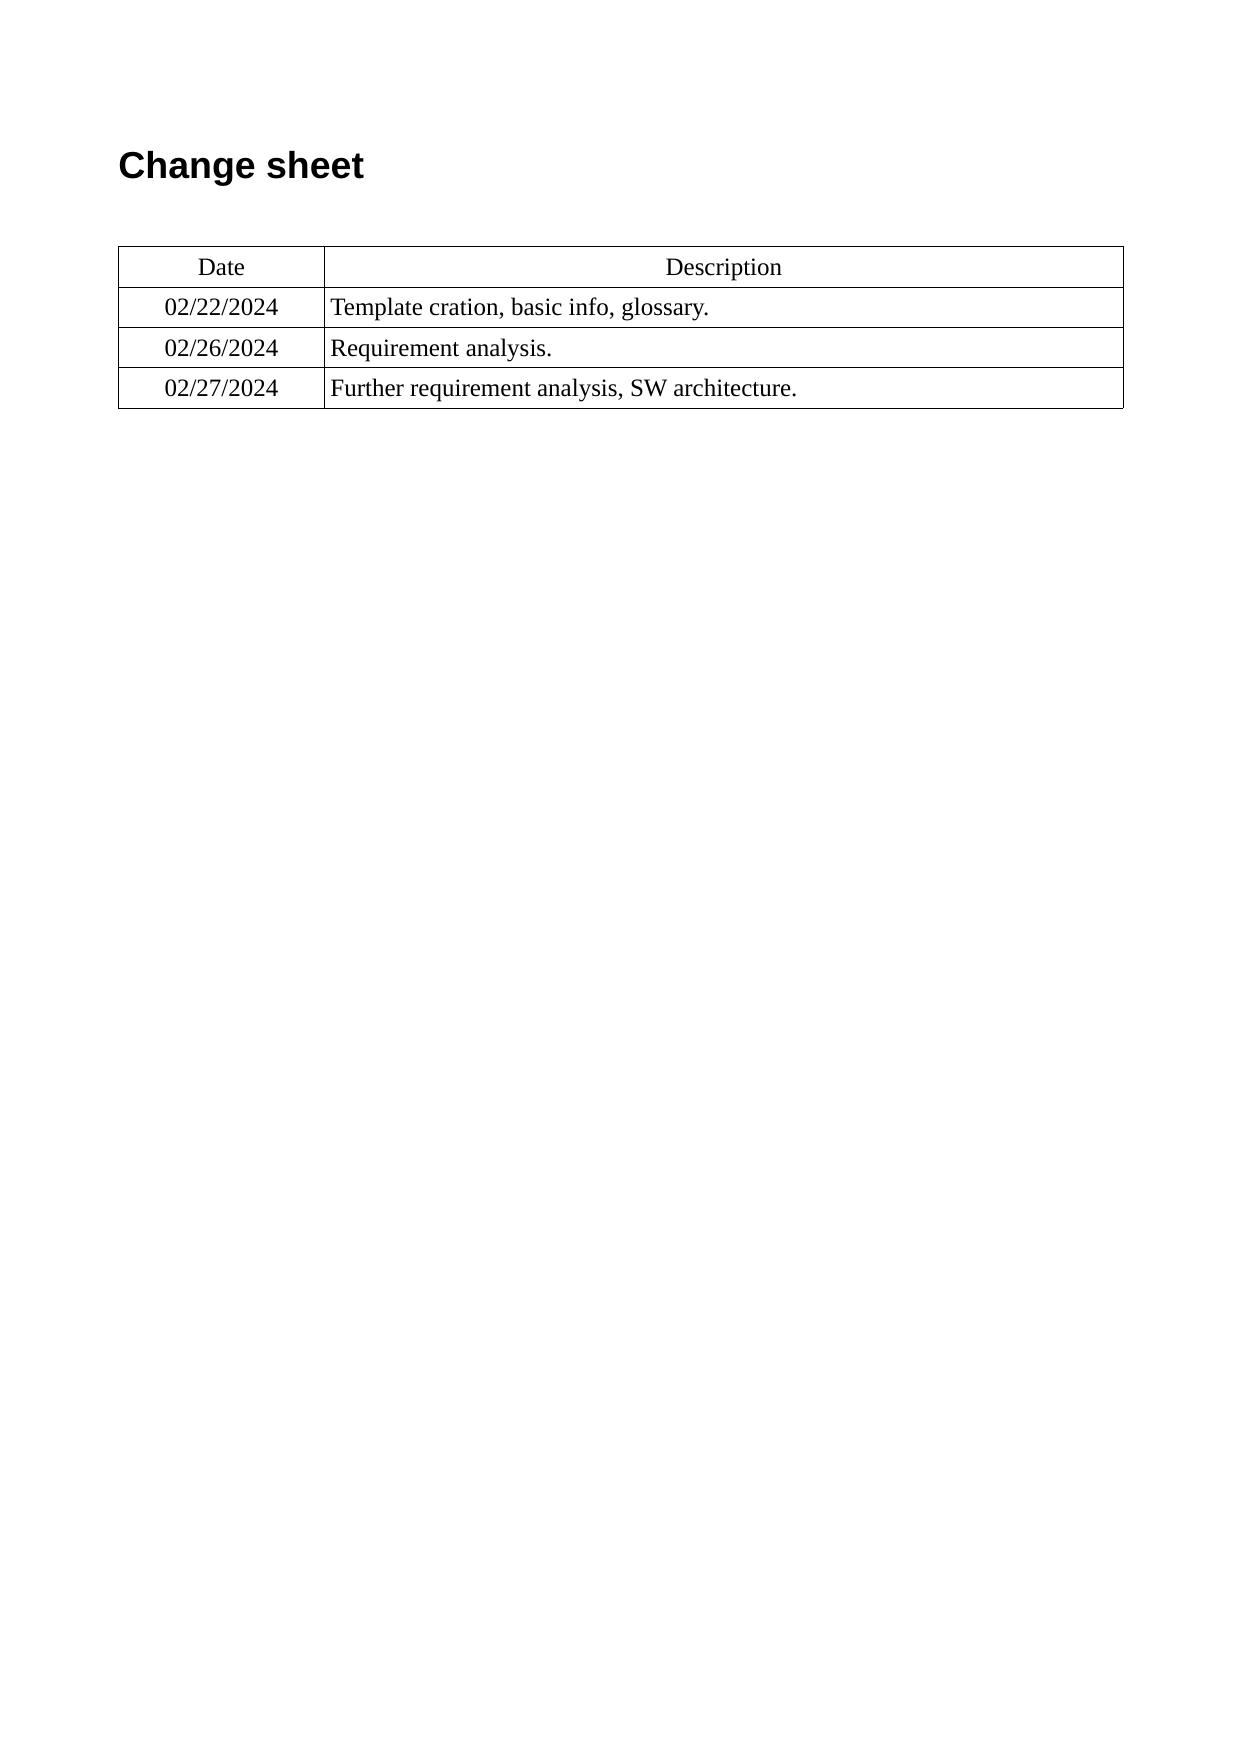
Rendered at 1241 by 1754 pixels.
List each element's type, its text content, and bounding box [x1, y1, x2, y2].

table_cell Further requirement analysis, SW architecture. [325, 368, 1123, 408]
table_header Date [119, 247, 324, 287]
subtitle Change sheet [118, 143, 1122, 186]
table_header Description [325, 247, 1123, 287]
table_cell 02/27/2024 [119, 368, 324, 408]
table_cell 02/22/2024 [119, 288, 324, 327]
table_cell Template cration, basic info, glossary. [325, 288, 1123, 327]
table_cell Requirement analysis. [325, 328, 1123, 367]
table_cell 02/26/2024 [119, 328, 324, 367]
